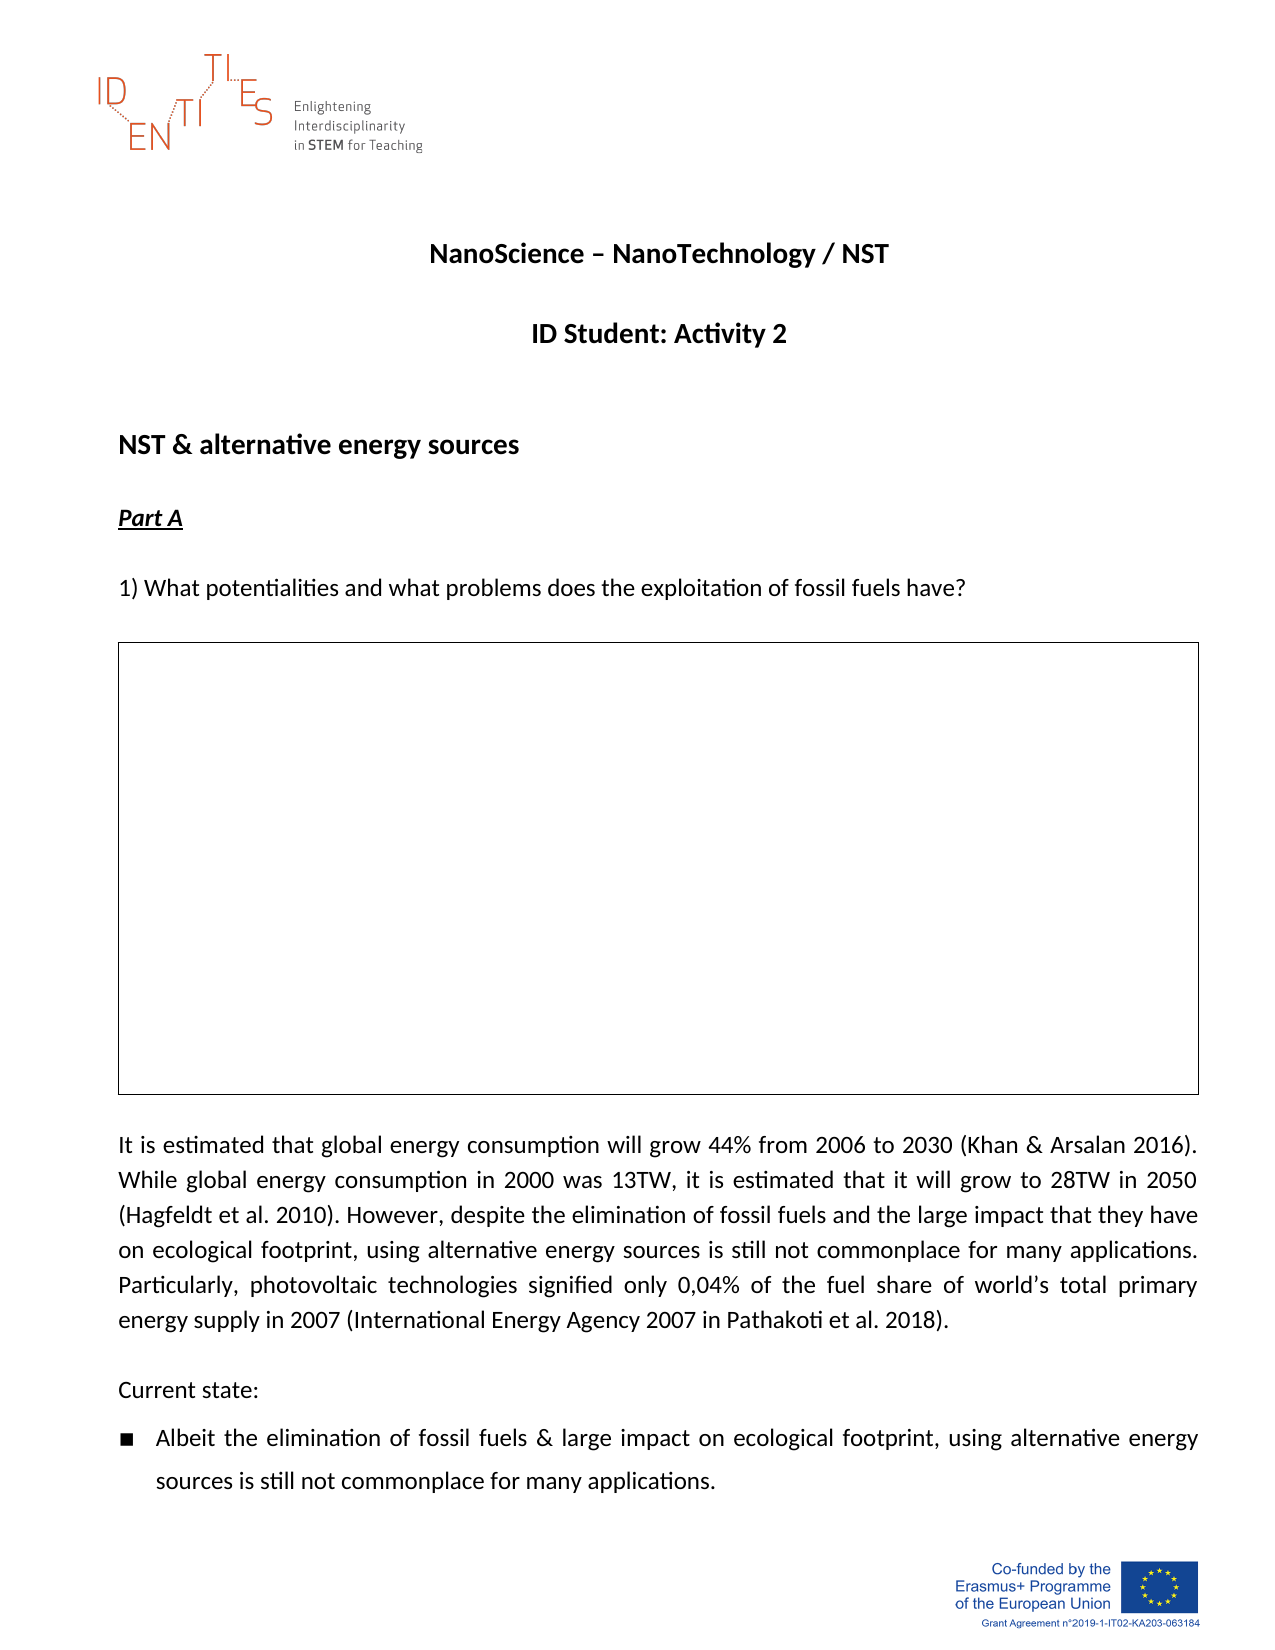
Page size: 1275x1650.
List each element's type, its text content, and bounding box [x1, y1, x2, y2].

picture [98, 51, 423, 156]
picture [950, 1558, 1200, 1632]
text NanoScience – NanoTechnology / NST [118, 235, 1200, 271]
list Albeit the elimination of fossil fuels & large impact on ecological footprint, using alternative energy sources is still not commonplace for many applications. [118, 1410, 1200, 1496]
text 1) What potentialities and what problems does the exploitation of fossil fuels have? [118, 572, 1200, 603]
text It is estimated that global energy consumption will grow 44% from 2006 to 2030 (Khan & Arsalan 2016). While global energy consumption in 2000 was 13TW, it is estimated that it will grow to 28TW in 2050 (Hagfeldt et al. 2010). However, despite the elimination of fossil fuels and the large impact that they have on ecological footprint, using alternative energy sources is still not commonplace for many applications. Particularly, photovoltaic technologies signified only 0,04% of the fuel share of world’s total primary energy supply in 2007 (International Energy Agency 2007 in Pathakoti et al. 2018). [118, 1130, 1200, 1335]
text Current state: [118, 1375, 1200, 1405]
text Part A [118, 502, 1200, 533]
text ID Student: Activity 2 [118, 315, 1200, 351]
table_header [119, 643, 1198, 1094]
text NST & alternative energy sources [118, 426, 1200, 462]
